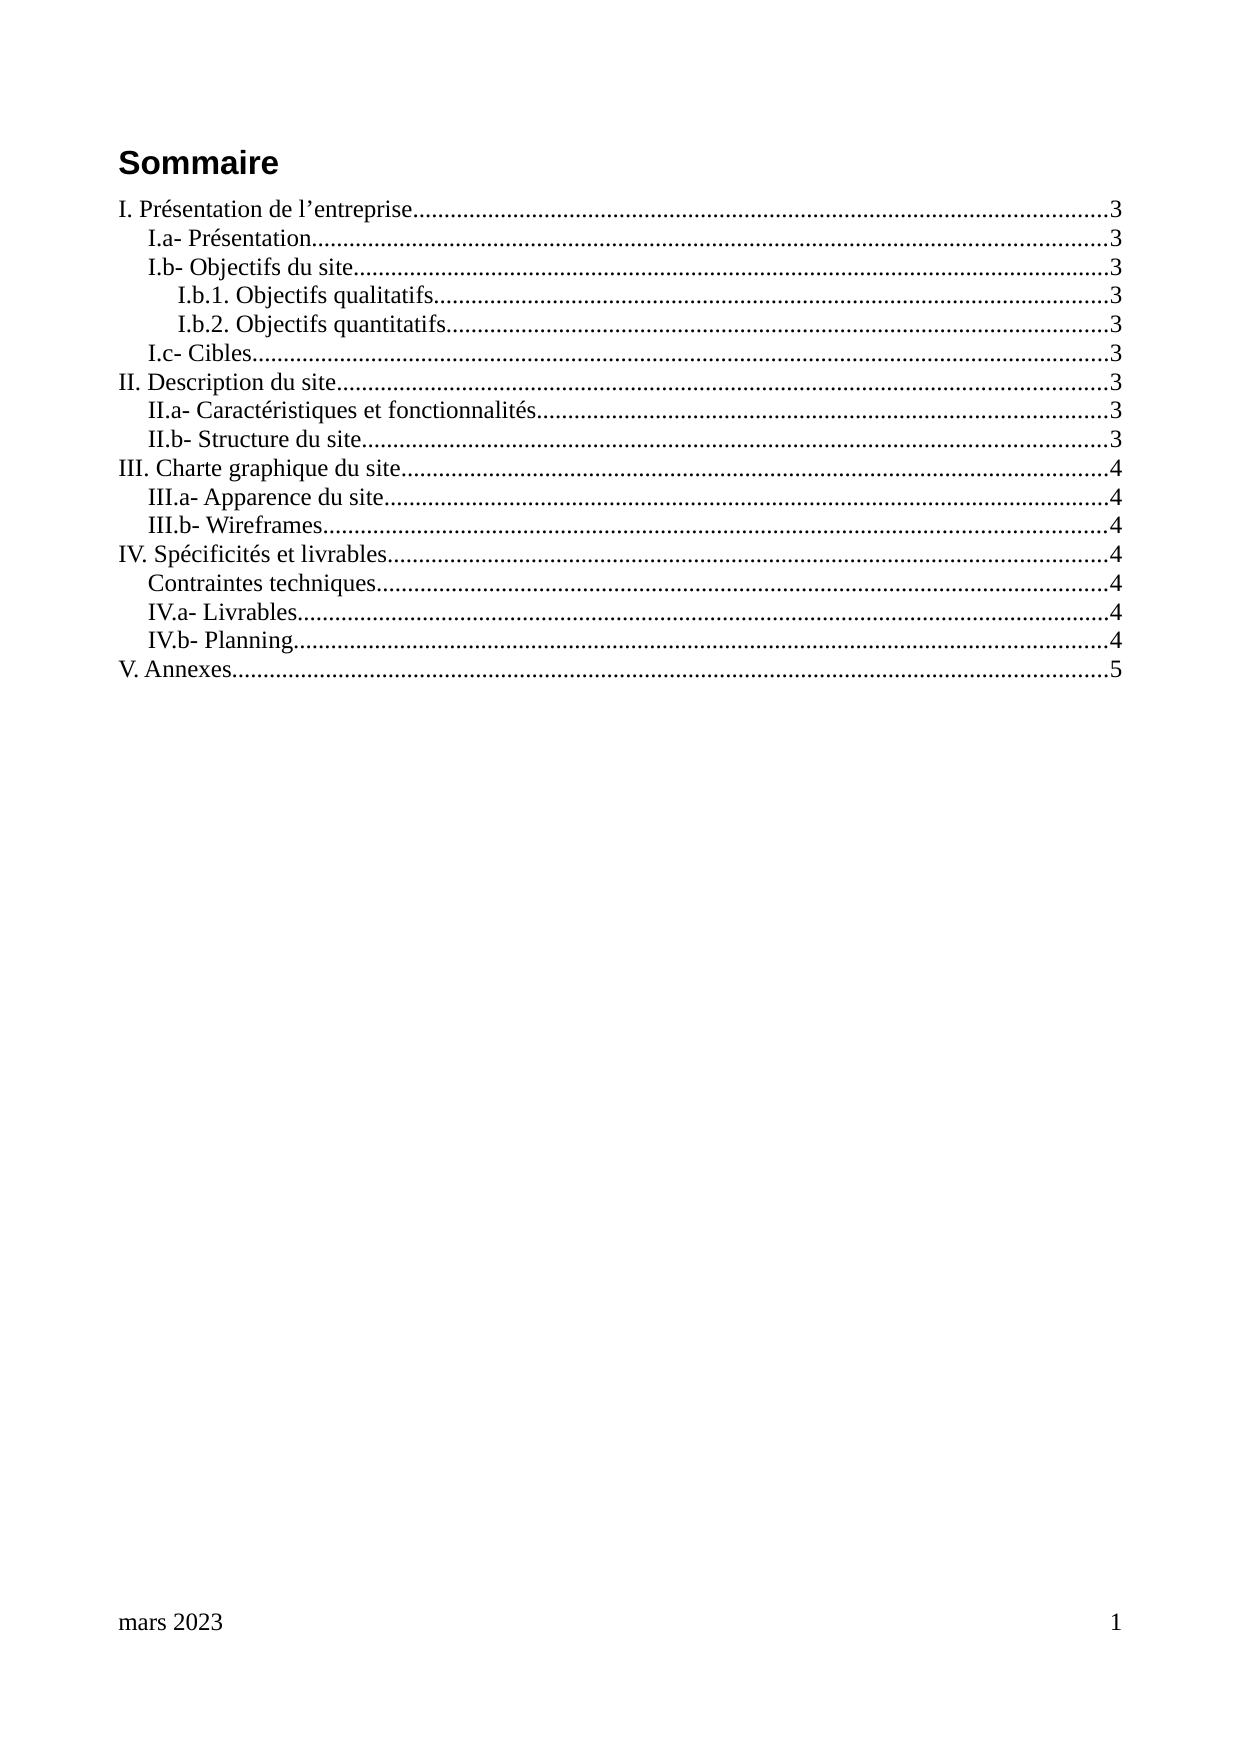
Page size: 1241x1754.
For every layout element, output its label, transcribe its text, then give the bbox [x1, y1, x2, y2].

text I.a- Présentation 3 [148, 223, 1122, 252]
text I.b- Objectifs du site 3 [148, 252, 1122, 280]
text V. Annexes 5 [118, 654, 1122, 683]
subtitle Sommaire [118, 143, 1122, 182]
text I.c- Cibles 3 [148, 338, 1122, 367]
text III. Charte graphique du site 4 [118, 453, 1122, 482]
text I.b.1. Objectifs qualitatifs 3 [177, 280, 1122, 309]
text III.b- Wireframes 4 [148, 510, 1122, 539]
text III.a- Apparence du site 4 [148, 482, 1122, 510]
text Contraintes techniques 4 [148, 568, 1122, 597]
text II.b- Structure du site 3 [148, 424, 1122, 453]
text II. Description du site 3 [118, 367, 1122, 395]
text IV. Spécificités et livrables 4 [118, 539, 1122, 568]
text I. Présentation de l’entreprise 3 [118, 194, 1122, 223]
text I.b.2. Objectifs quantitatifs 3 [177, 309, 1122, 338]
text IV.a- Livrables 4 [148, 597, 1122, 625]
text II.a- Caractéristiques et fonctionnalités 3 [148, 395, 1122, 424]
text IV.b- Planning 4 [148, 625, 1122, 654]
